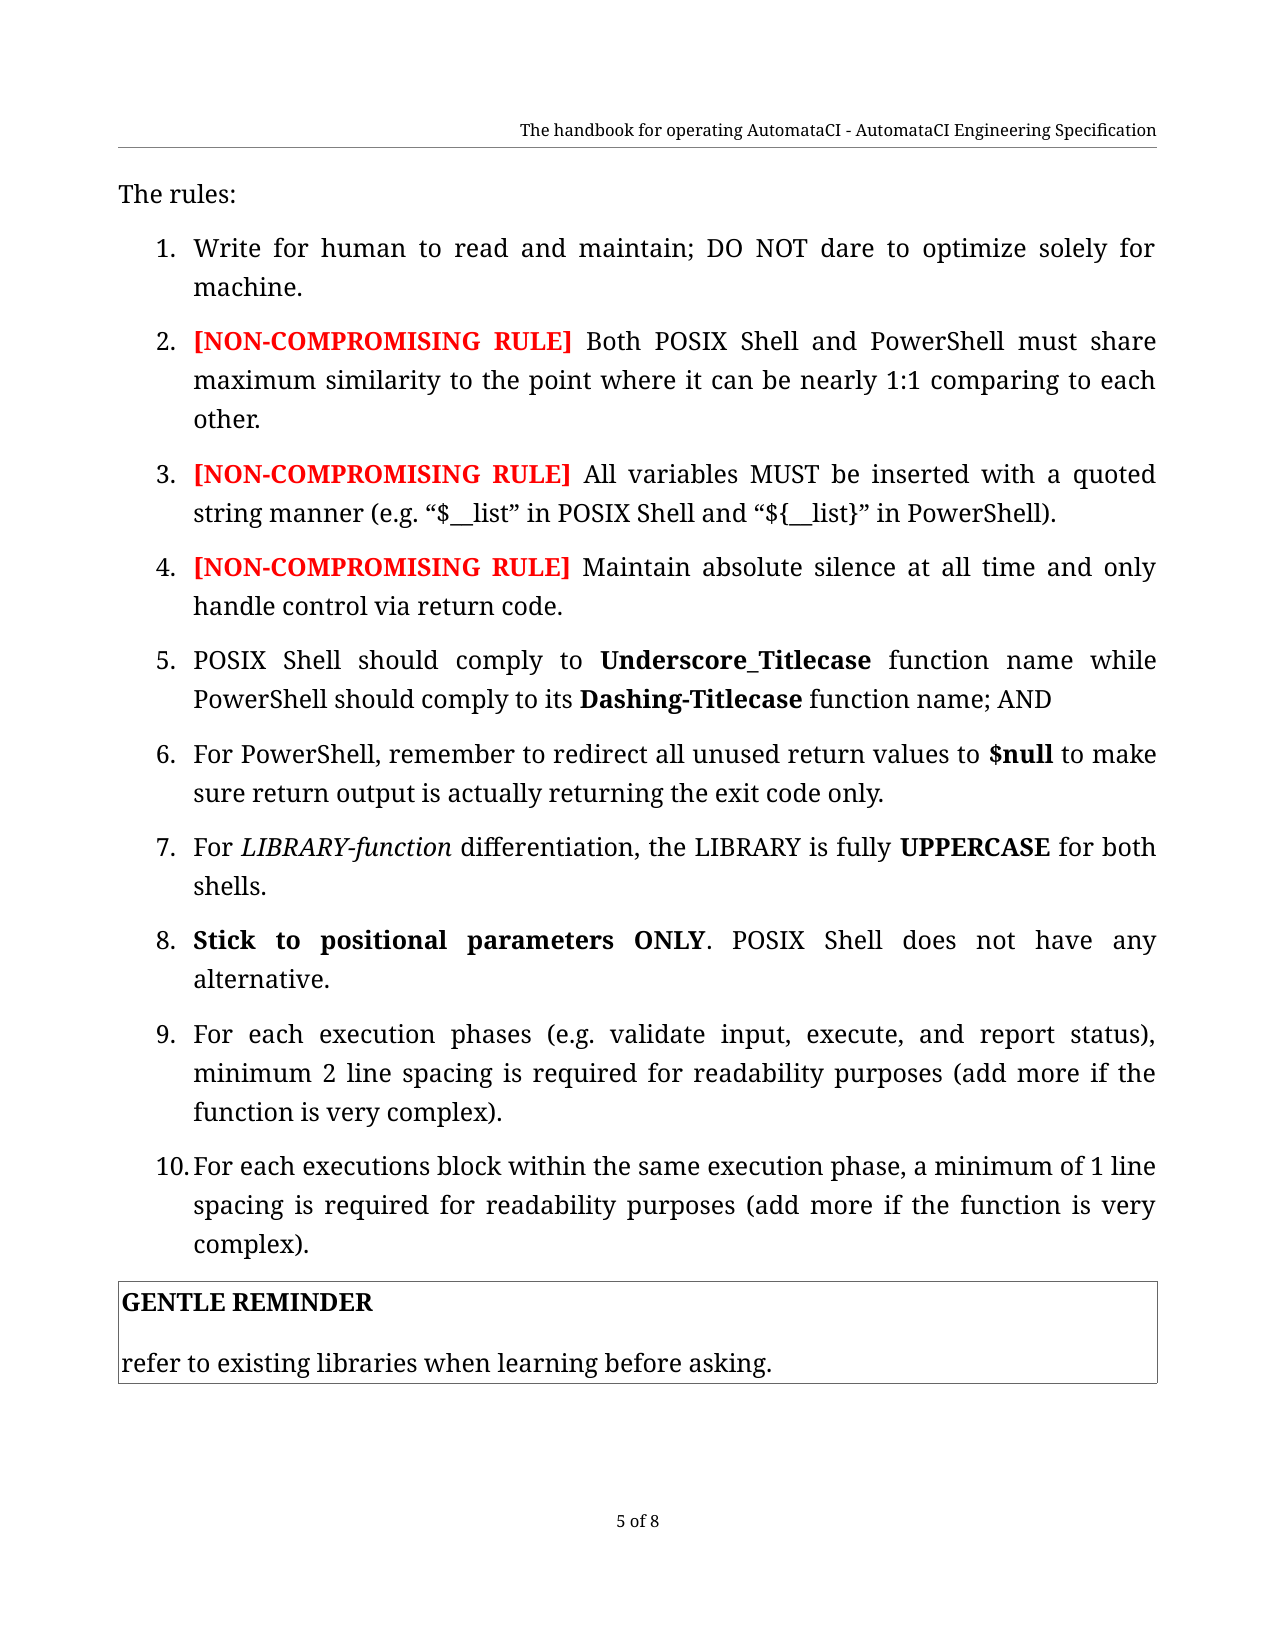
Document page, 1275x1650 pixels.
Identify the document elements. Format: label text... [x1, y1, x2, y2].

text GENTLE REMINDER [119, 1282, 1157, 1318]
list POSIX Shell should comply to Underscore_Titlecase function name while PowerShell should comply to its Dashing-Titlecase function name; AND [156, 643, 1157, 716]
list For each execution phases (e.g. validate input, execute, and report status), minimum 2 line spacing is required for readability purposes (add more if the function is very complex). [156, 1016, 1157, 1129]
list Stick to positional parameters ONLY. POSIX Shell does not have any alternative. [156, 923, 1157, 996]
list Write for human to read and maintain; DO NOT dare to optimize solely for machine. [156, 231, 1157, 304]
list [NON-COMPROMISING RULE] Both POSIX Shell and PowerShell must share maximum similarity to the point where it can be nearly 1:1 comparing to each other. [156, 324, 1157, 436]
list [NON-COMPROMISING RULE] All variables MUST be inserted with a quoted string manner (e.g. “$__list” in POSIX Shell and “${__list}” in PowerShell). [156, 456, 1157, 529]
list [NON-COMPROMISING RULE] Maintain absolute silence at all time and only handle control via return code. [156, 550, 1157, 623]
list For LIBRARY-function differentiation, the LIBRARY is fully UPPERCASE for both shells. [156, 830, 1157, 903]
list For PowerShell, remember to redirect all unused return values to $null to make sure return output is actually returning the exit code only. [156, 736, 1157, 809]
list For each executions block within the same execution phase, a minimum of 1 line spacing is required for readability purposes (add more if the function is very complex). [156, 1149, 1157, 1261]
text The rules: [118, 176, 1157, 210]
text refer to existing libraries when learning before asking. [119, 1343, 1157, 1383]
